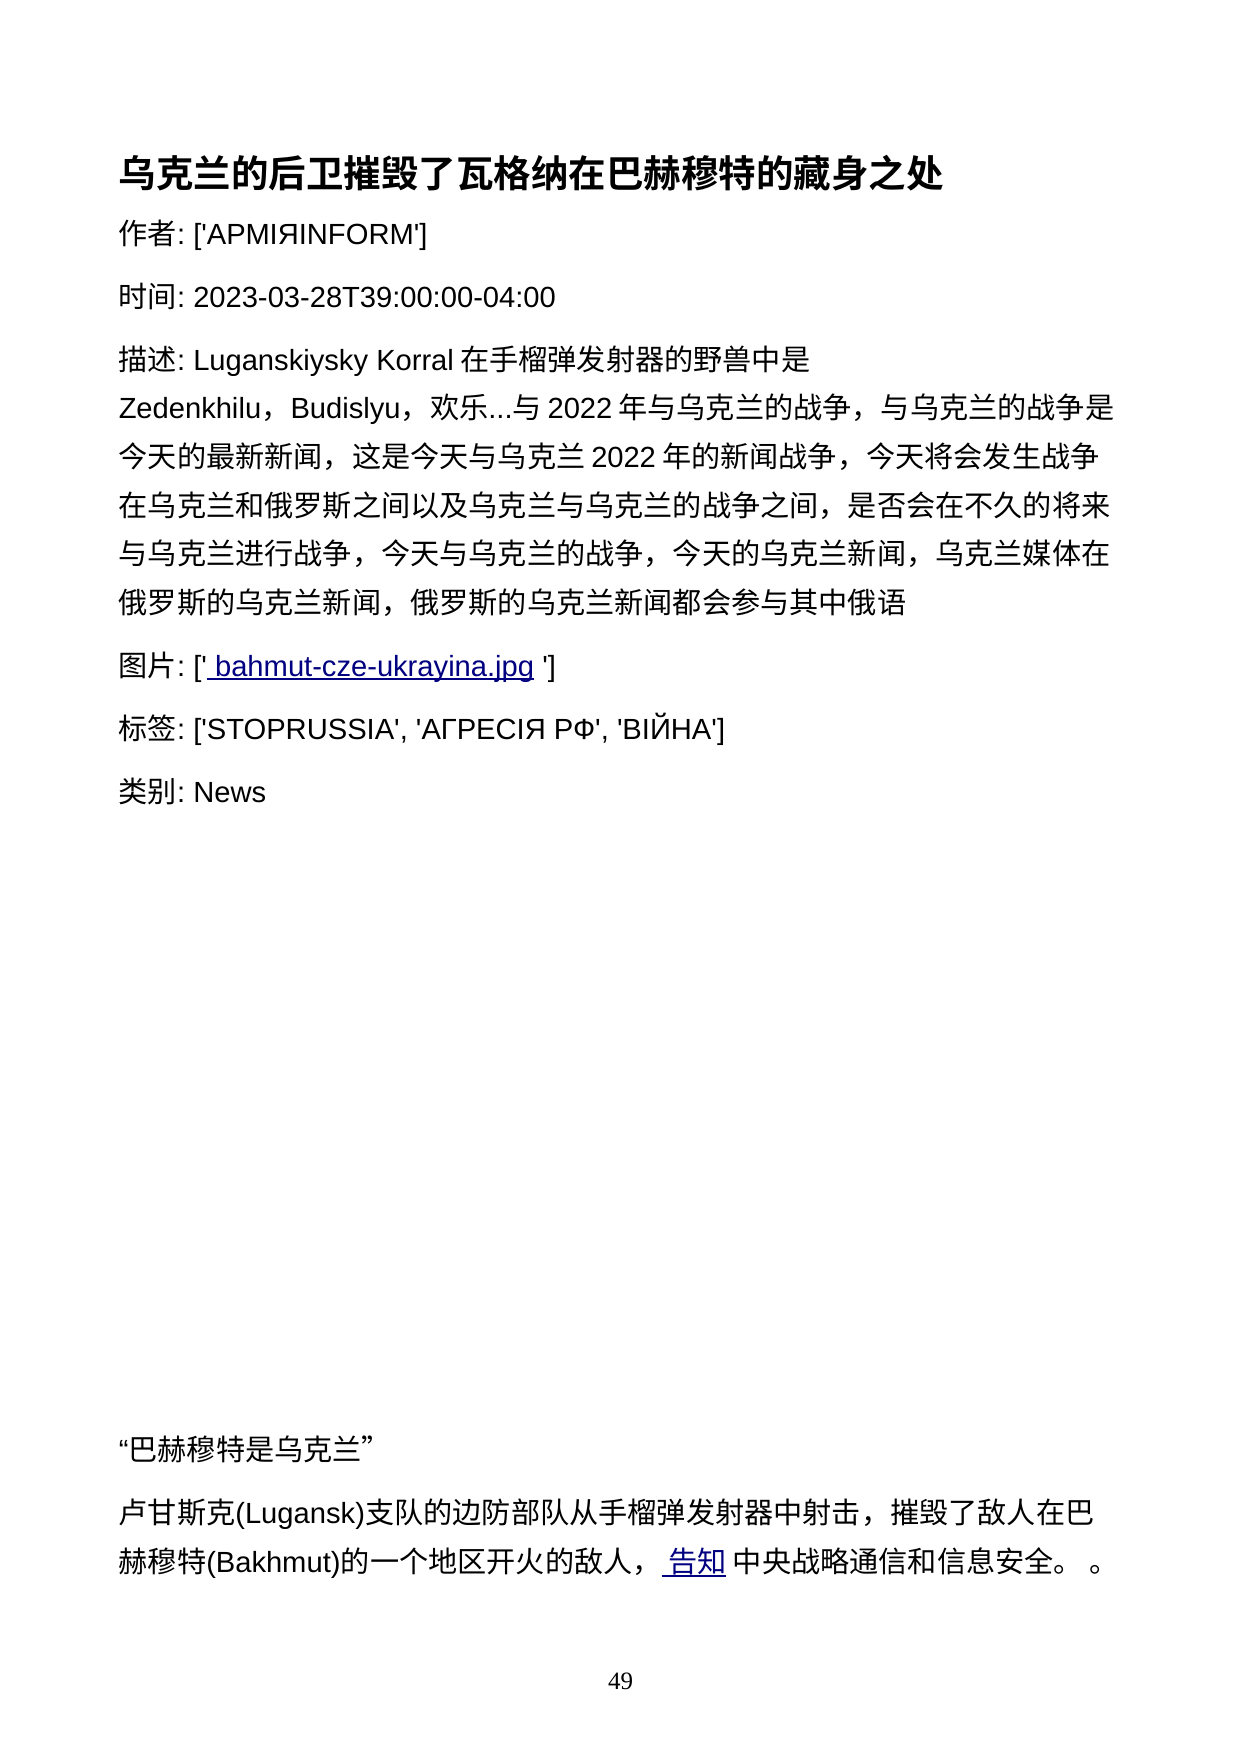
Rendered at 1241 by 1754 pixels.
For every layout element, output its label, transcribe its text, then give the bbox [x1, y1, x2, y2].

text 描述: Luganskiysky Korral在手榴弹发射器的野兽中是Zedenkhilu，Budislyu，欢乐...与2022年与乌克兰的战争，与乌克兰的战争是今天的最新新闻，这是今天与乌克兰2022年的新闻战争，今天将会发生战争在乌克兰和俄罗斯之间以及乌克兰与乌克兰的战争之间，是否会在不久的将来与乌克兰进行战争，今天与乌克兰的战争，今天的乌克兰新闻，乌克兰媒体在俄罗斯的乌克兰新闻，俄罗斯的乌克兰新闻都会参与其中俄语 [118, 337, 1122, 622]
text 类别: News [118, 769, 1122, 811]
subtitle 乌克兰的后卫摧毁了瓦格纳在巴赫穆特的藏身之处 [118, 143, 1122, 198]
text “巴赫穆特是乌克兰” [118, 832, 1122, 1469]
text 标签: ['STOPRUSSIA', 'АГРЕСІЯ РФ', 'ВІЙНА'] [118, 706, 1122, 748]
text 作者: ['АРМІЯINFORM'] [118, 210, 1122, 253]
text 图片: [' bahmut-cze-ukrayina.jpg '] [118, 642, 1122, 685]
text 时间: 2023-03-28T39:00:00-04:00 [118, 273, 1122, 316]
text 卢甘斯克(Lugansk)支队的边防部队从手榴弹发射器中射击，摧毁了敌人在巴赫穆特(Bakhmut)的一个地区开火的敌人， 告知 中央战略通信和信息安全。 。 [118, 1490, 1122, 1581]
